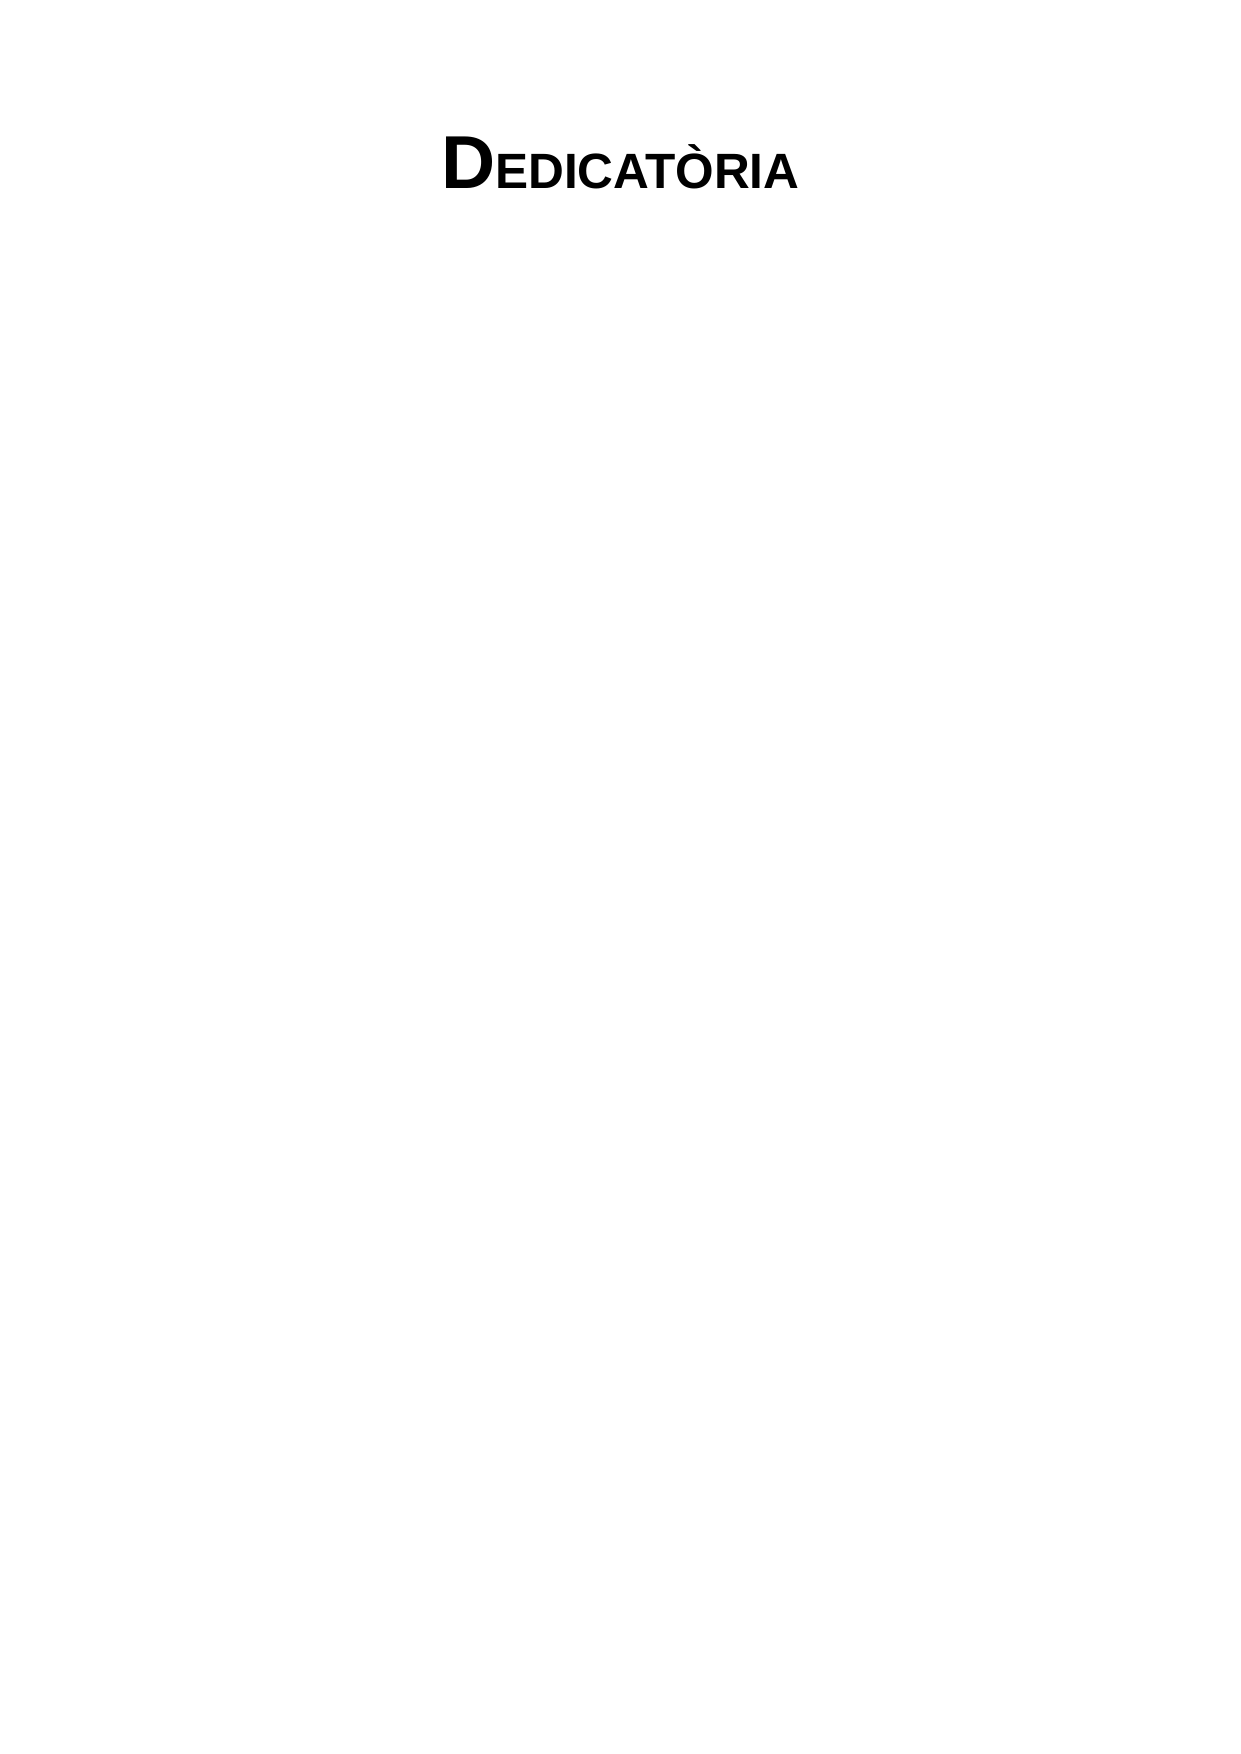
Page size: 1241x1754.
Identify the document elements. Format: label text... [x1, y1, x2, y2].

text Dedicatòria [118, 118, 1122, 204]
